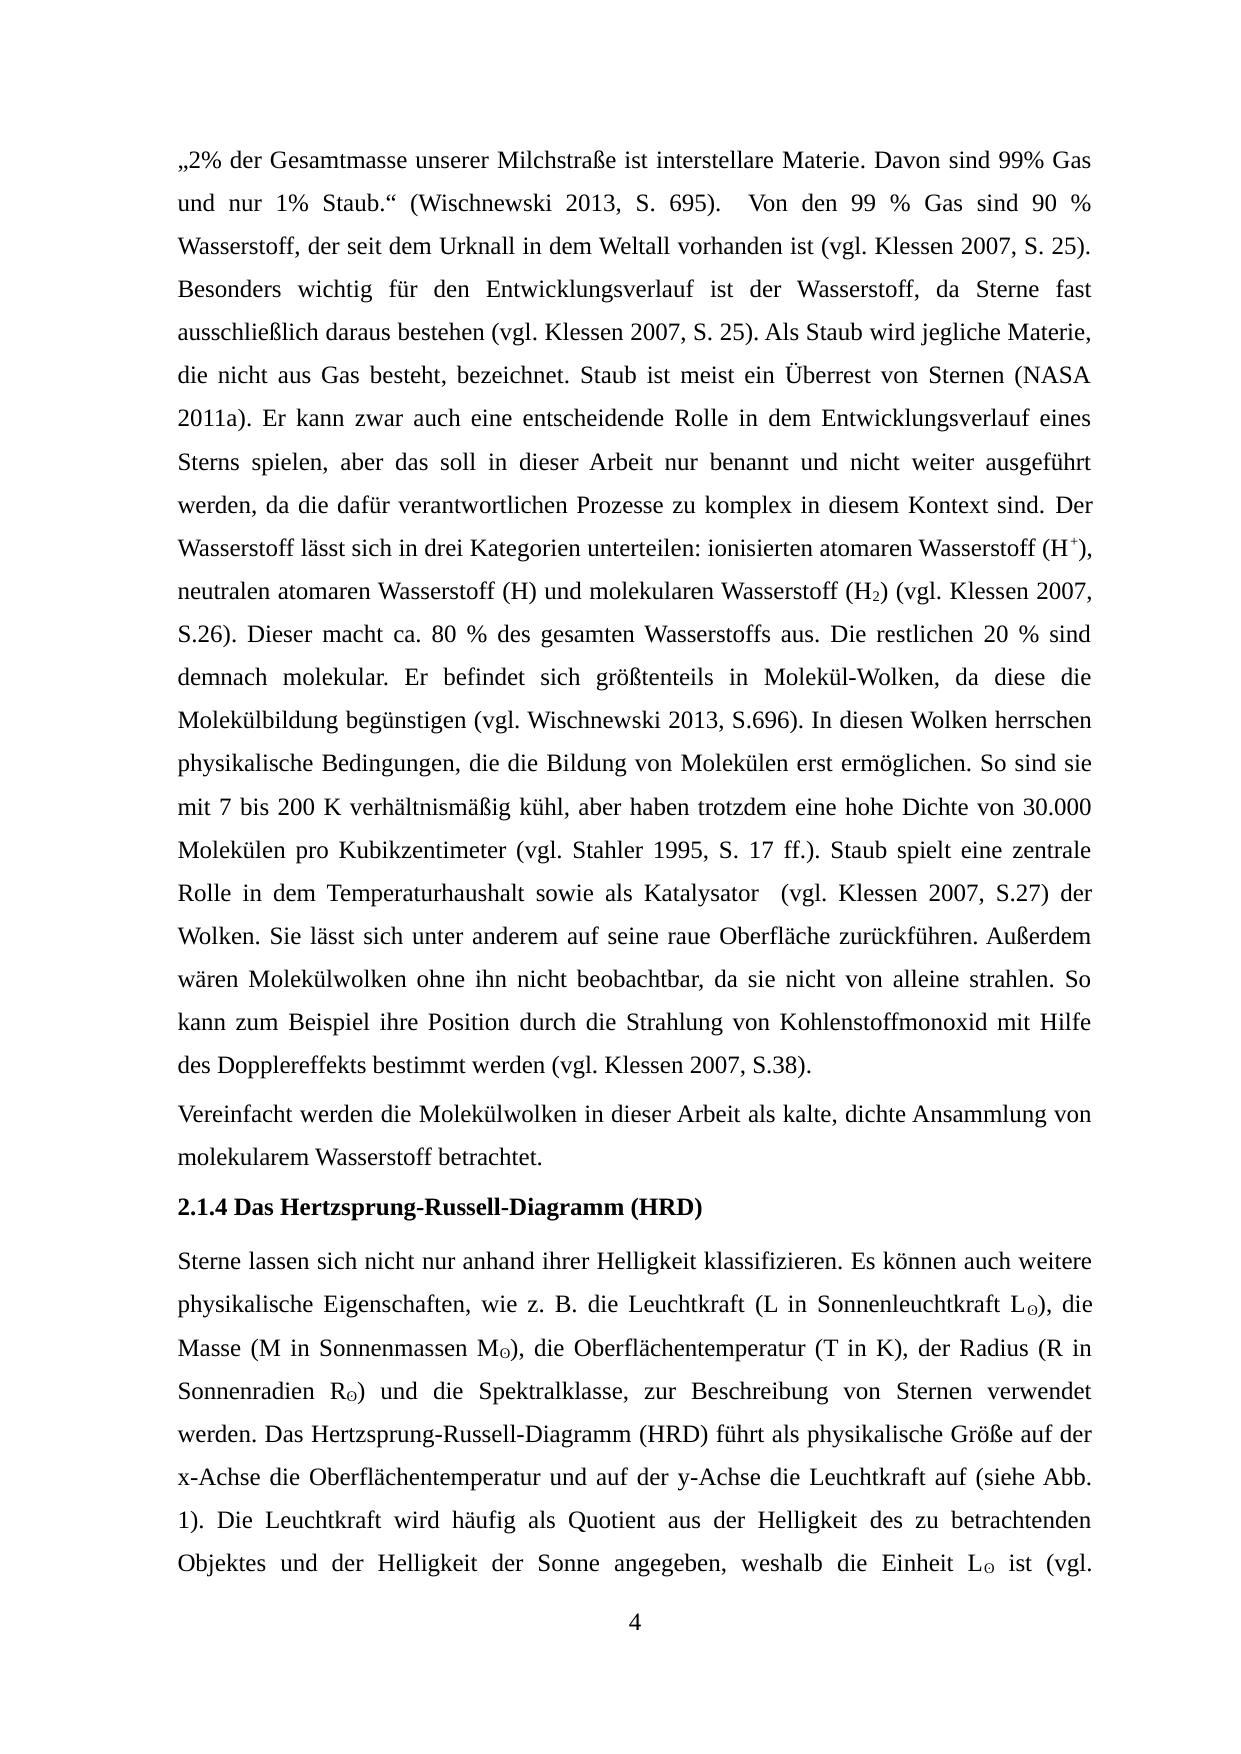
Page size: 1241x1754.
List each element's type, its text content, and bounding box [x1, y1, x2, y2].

text Sterne lassen sich nicht nur anhand ihrer Helligkeit klassifizieren. Es können auch weitere physikalische Eigenschaften, wie z. B. die Leuchtkraft (L in Sonnenleuchtkraft Lʘ), die Masse (M in Sonnenmassen Mʘ), die Oberflächentemperatur (T in K), der Radius (R in Sonnenradien Rʘ) und die Spektralklasse, zur Beschreibung von Sternen verwendet werden. Das Hertzsprung-Russell-Diagramm (HRD) führt als physikalische Größe auf der x-Achse die Oberflächentemperatur und auf der y-Achse die Leuchtkraft auf (siehe Abb. 1). Die Leuchtkraft wird häufig als Quotient aus der Helligkeit des zu betrachtenden Objektes und der Helligkeit der Sonne angegeben, weshalb die Einheit Lʘ ist (vgl. [177, 1246, 1093, 1577]
text Vereinfacht werden die Molekülwolken in dieser Arbeit als kalte, dichte Ansammlung von molekularem Wasserstoff betrachtet. [177, 1099, 1093, 1171]
text 2.1.4 Das Hertzsprung-Russell-Diagramm (HRD) [177, 1192, 1093, 1220]
text „2% der Gesamtmasse unserer Milchstraße ist interstellare Materie. Davon sind 99% Gas und nur 1% Staub.“ (Wischnewski 2013, S. 695). Von den 99 % Gas sind 90 % Wasserstoff, der seit dem Urknall in dem Weltall vorhanden ist (vgl. Klessen 2007, S. 25). Besonders wichtig für den Entwicklungsverlauf ist der Wasserstoff, da Sterne fast ausschließlich daraus bestehen (vgl. Klessen 2007, S. 25). Als Staub wird jegliche Materie, die nicht aus Gas besteht, bezeichnet. Staub ist meist ein Überrest von Sternen (NASA 2011a). Er kann zwar auch eine entscheidende Rolle in dem Entwicklungsverlauf eines Sterns spielen, aber das soll in dieser Arbeit nur benannt und nicht weiter ausgeführt werden, da die dafür verantwortlichen Prozesse zu komplex in diesem Kontext sind. Der Wasserstoff lässt sich in drei Kategorien unterteilen: ionisierten atomaren Wasserstoff (H+), neutralen atomaren Wasserstoff (H) und molekularen Wasserstoff (H2) (vgl. Klessen 2007, S.26). Dieser macht ca. 80 % des gesamten Wasserstoffs aus. Die restlichen 20 % sind demnach molekular. Er befindet sich größtenteils in Molekül-Wolken, da diese die Molekülbildung begünstigen (vgl. Wischnewski 2013, S.696). In diesen Wolken herrschen physikalische Bedingungen, die die Bildung von Molekülen erst ermöglichen. So sind sie mit 7 bis 200 K verhältnismäßig kühl, aber haben trotzdem eine hohe Dichte von 30.000 Molekülen pro Kubikzentimeter (vgl. Stahler 1995, S. 17 ff.). Staub spielt eine zentrale Rolle in dem Temperaturhaushalt sowie als Katalysator (vgl. Klessen 2007, S.27) der Wolken. Sie lässt sich unter anderem auf seine raue Oberfläche zurückführen. Außerdem wären Molekülwolken ohne ihn nicht beobachtbar, da sie nicht von alleine strahlen. So kann zum Beispiel ihre Position durch die Strahlung von Kohlenstoffmonoxid mit Hilfe des Dopplereffekts bestimmt werden (vgl. Klessen 2007, S.38). [177, 145, 1093, 1079]
